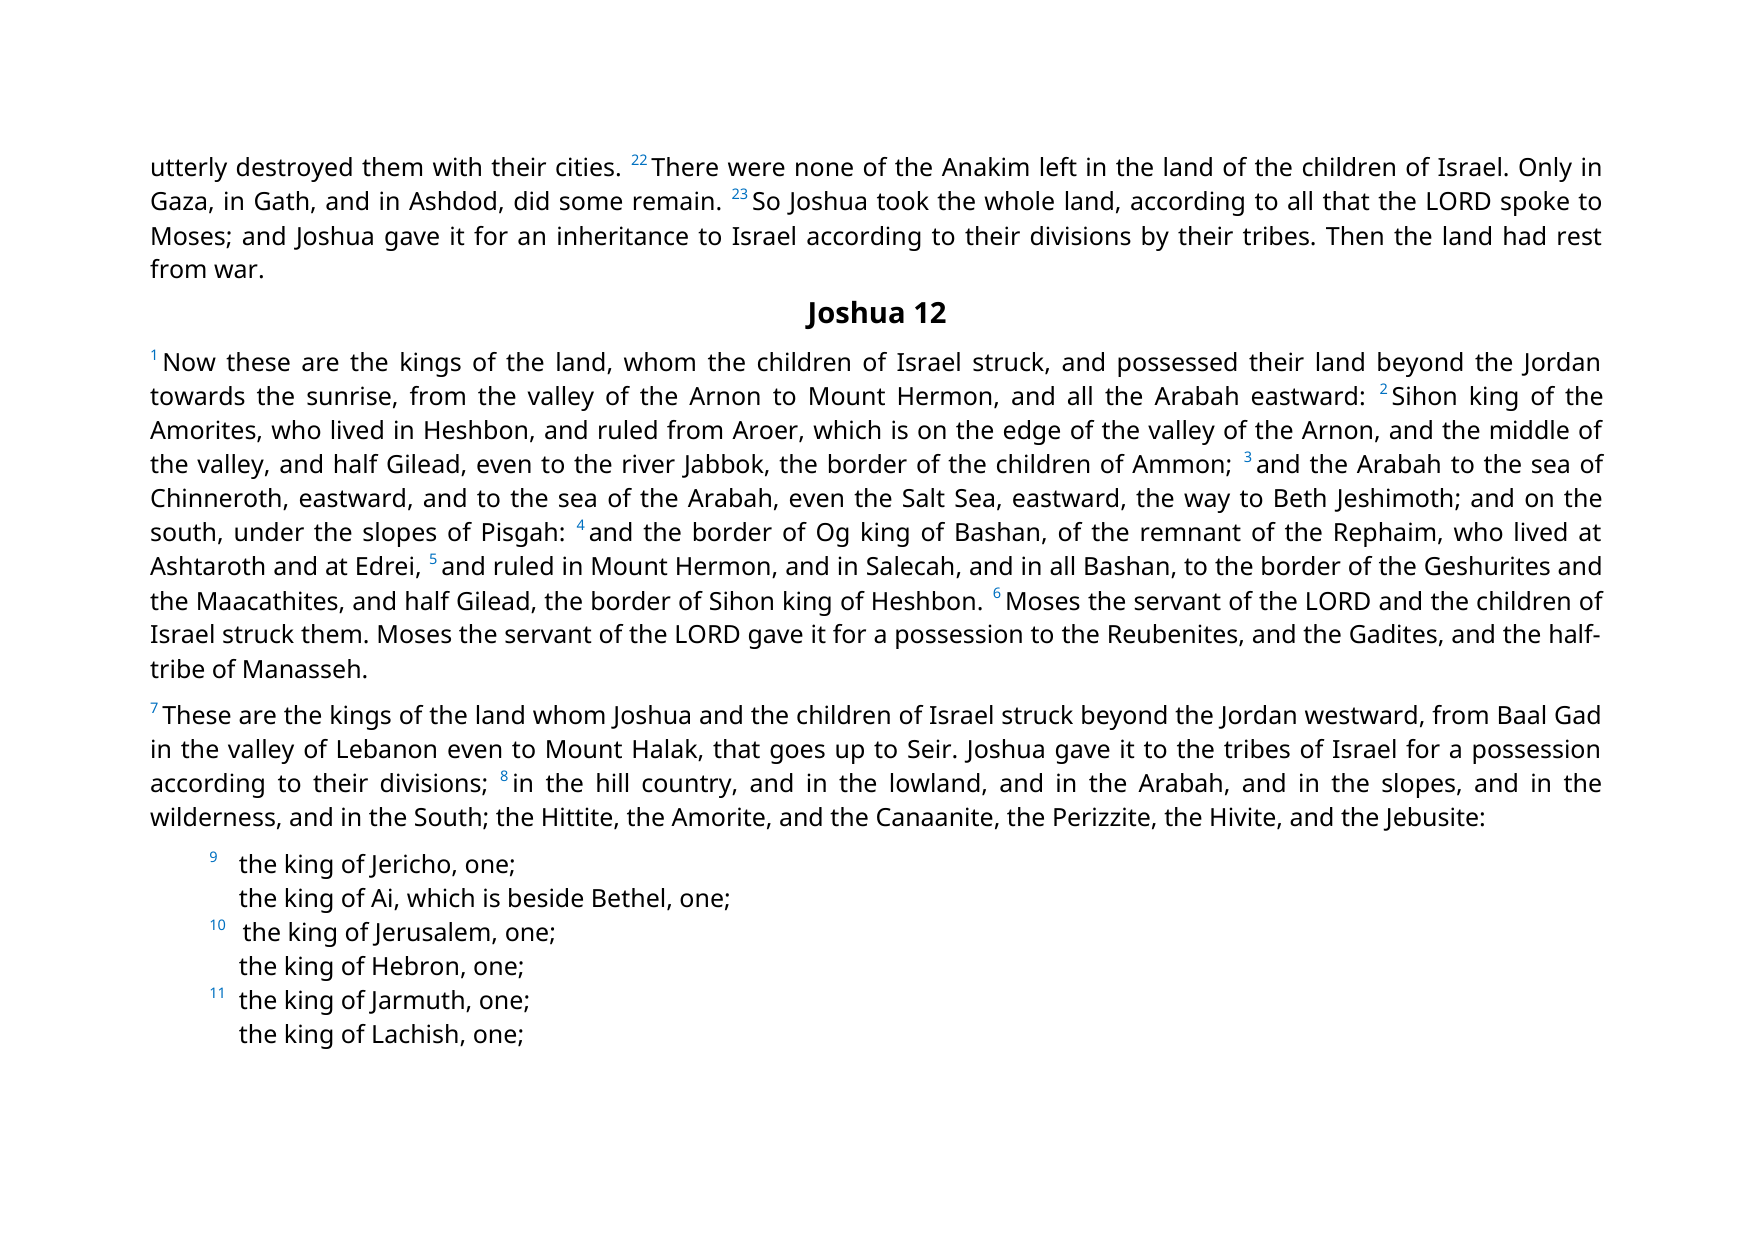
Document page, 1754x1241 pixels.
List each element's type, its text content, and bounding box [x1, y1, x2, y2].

text Joshua 12 [150, 292, 1604, 332]
text 9 the king of Jericho, one; the king of Ai, which is beside Bethel, one; [209, 847, 1545, 915]
text 10 the king of Jerusalem, one; the king of Hebron, one; [209, 915, 1545, 983]
text 11 the king of Jarmuth, one; the king of Lachish, one; [209, 983, 1545, 1051]
text utterly destroyed them with their cities. 22 There were none of the Anakim left in the land of the children of Israel. Only in Gaza, in Gath, and in Ashdod, did some remain. 23 So Joshua took the whole land, according to all that the LORD spoke to Moses; and Joshua gave it for an inheritance to Israel according to their divisions by their tribes. Then the land had rest from war. [150, 150, 1604, 286]
text 1 Now these are the kings of the land, whom the children of Israel struck, and possessed their land beyond the Jordan towards the sunrise, from the valley of the Arnon to Mount Hermon, and all the Arabah eastward: 2 Sihon king of the Amorites, who lived in Heshbon, and ruled from Aroer, which is on the edge of the valley of the Arnon, and the middle of the valley, and half Gilead, even to the river Jabbok, the border of the children of Ammon; 3 and the Arabah to the sea of Chinneroth, eastward, and to the sea of the Arabah, even the Salt Sea, eastward, the way to Beth Jeshimoth; and on the south, under the slopes of Pisgah: 4 and the border of Og king of Bashan, of the remnant of the Rephaim, who lived at Ashtaroth and at Edrei, 5 and ruled in Mount Hermon, and in Salecah, and in all Bashan, to the border of the Geshurites and the Maacathites, and half Gilead, the border of Sihon king of Heshbon. 6 Moses the servant of the LORD and the children of Israel struck them. Moses the servant of the LORD gave it for a possession to the Reubenites, and the Gadites, and the half-tribe of Manasseh. [150, 345, 1604, 685]
text 7 These are the kings of the land whom Joshua and the children of Israel struck beyond the Jordan westward, from Baal Gad in the valley of Lebanon even to Mount Halak, that goes up to Seir. Joshua gave it to the tribes of Israel for a possession according to their divisions; 8 in the hill country, and in the lowland, and in the Arabah, and in the slopes, and in the wilderness, and in the South; the Hittite, the Amorite, and the Canaanite, the Perizzite, the Hivite, and the Jebusite: [150, 698, 1604, 834]
